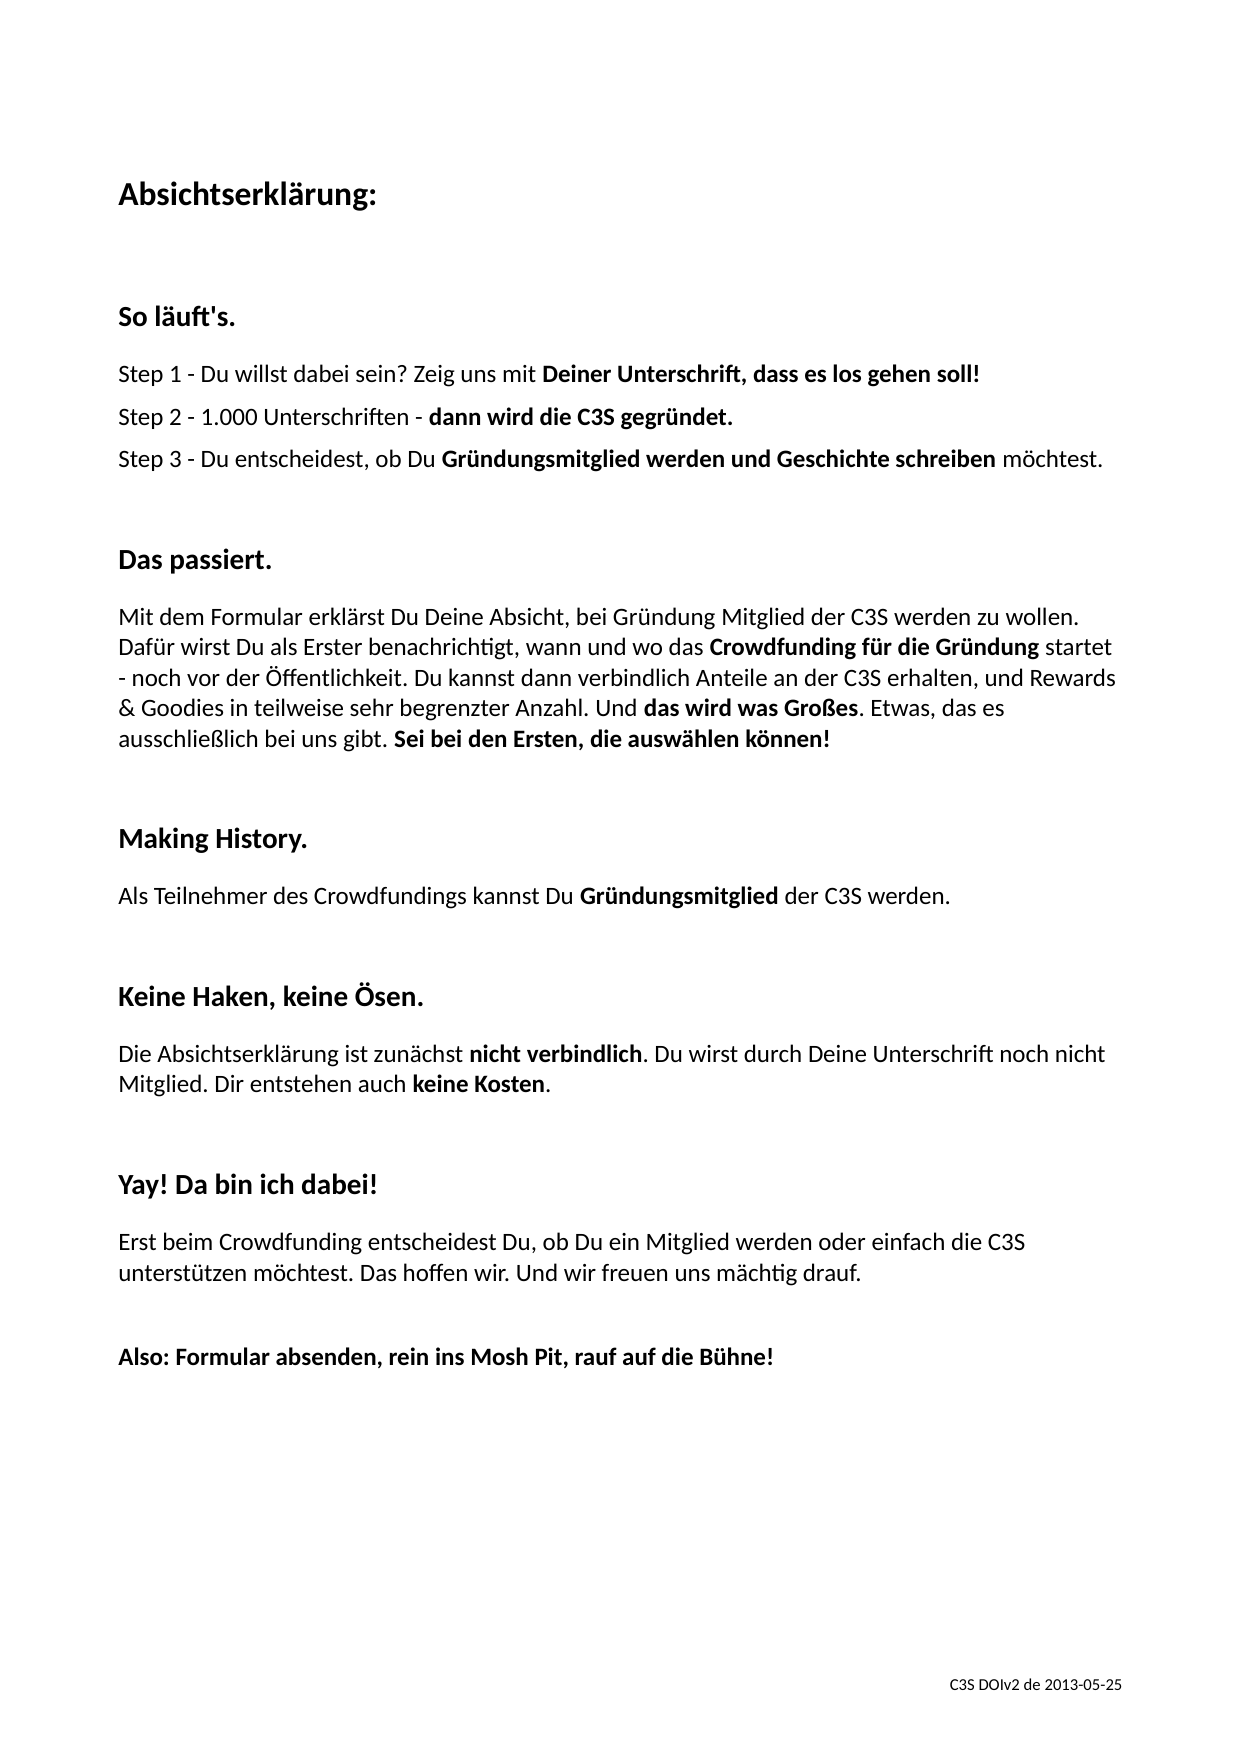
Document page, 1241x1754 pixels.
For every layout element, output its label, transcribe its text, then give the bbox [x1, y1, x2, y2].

text Erst beim Crowdfunding entscheidest Du, ob Du ein Mitglied werden oder einfach die C3S unterstützen möchtest. Das hoffen wir. Und wir freuen uns mächtig drauf. [118, 1226, 1122, 1287]
text Step 3 - Du entscheidest, ob Du Gründungsmitglied werden und Geschichte schreiben möchtest. [118, 443, 1122, 473]
text Die Absichtserklärung ist zunächst nicht verbindlich. Du wirst durch Deine Unterschrift noch nicht Mitglied. Dir entstehen auch keine Kosten. [118, 1038, 1122, 1099]
text Step 1 - Du willst dabei sein? Zeig uns mit Deiner Unterschrift, dass es los gehen soll! [118, 358, 1122, 389]
subtitle Making History. [118, 821, 1122, 856]
subtitle Keine Haken, keine Ösen. [118, 978, 1122, 1014]
subtitle Absichtserklärung: [118, 173, 1122, 213]
text Als Teilnehmer des Crowdfundings kannst Du Gründungsmitglied der C3S werden. [118, 880, 1122, 911]
subtitle Das passiert. [118, 541, 1122, 576]
subtitle So läuft's. [118, 298, 1122, 334]
subtitle Yay! Da bin ich dabei! [118, 1166, 1122, 1202]
text Mit dem Formular erklärst Du Deine Absicht, bei Gründung Mitglied der C3S werden zu wollen. Dafür wirst Du als Erster benachrichtigt, wann und wo das Crowdfunding für die Gründung startet - noch vor der Öffentlichkeit. Du kannst dann verbindlich Anteile an der C3S erhalten, und Rewards & Goodies in teilweise sehr begrenzter Anzahl. Und das wird was Großes. Etwas, das es ausschließlich bei uns gibt. Sei bei den Ersten, die auswählen können! [118, 601, 1122, 753]
text Also: Formular absenden, rein ins Mosh Pit, rauf auf die Bühne! [118, 1341, 1122, 1372]
text Step 2 - 1.000 Unterschriften - dann wird die C3S gegründet. [118, 401, 1122, 431]
